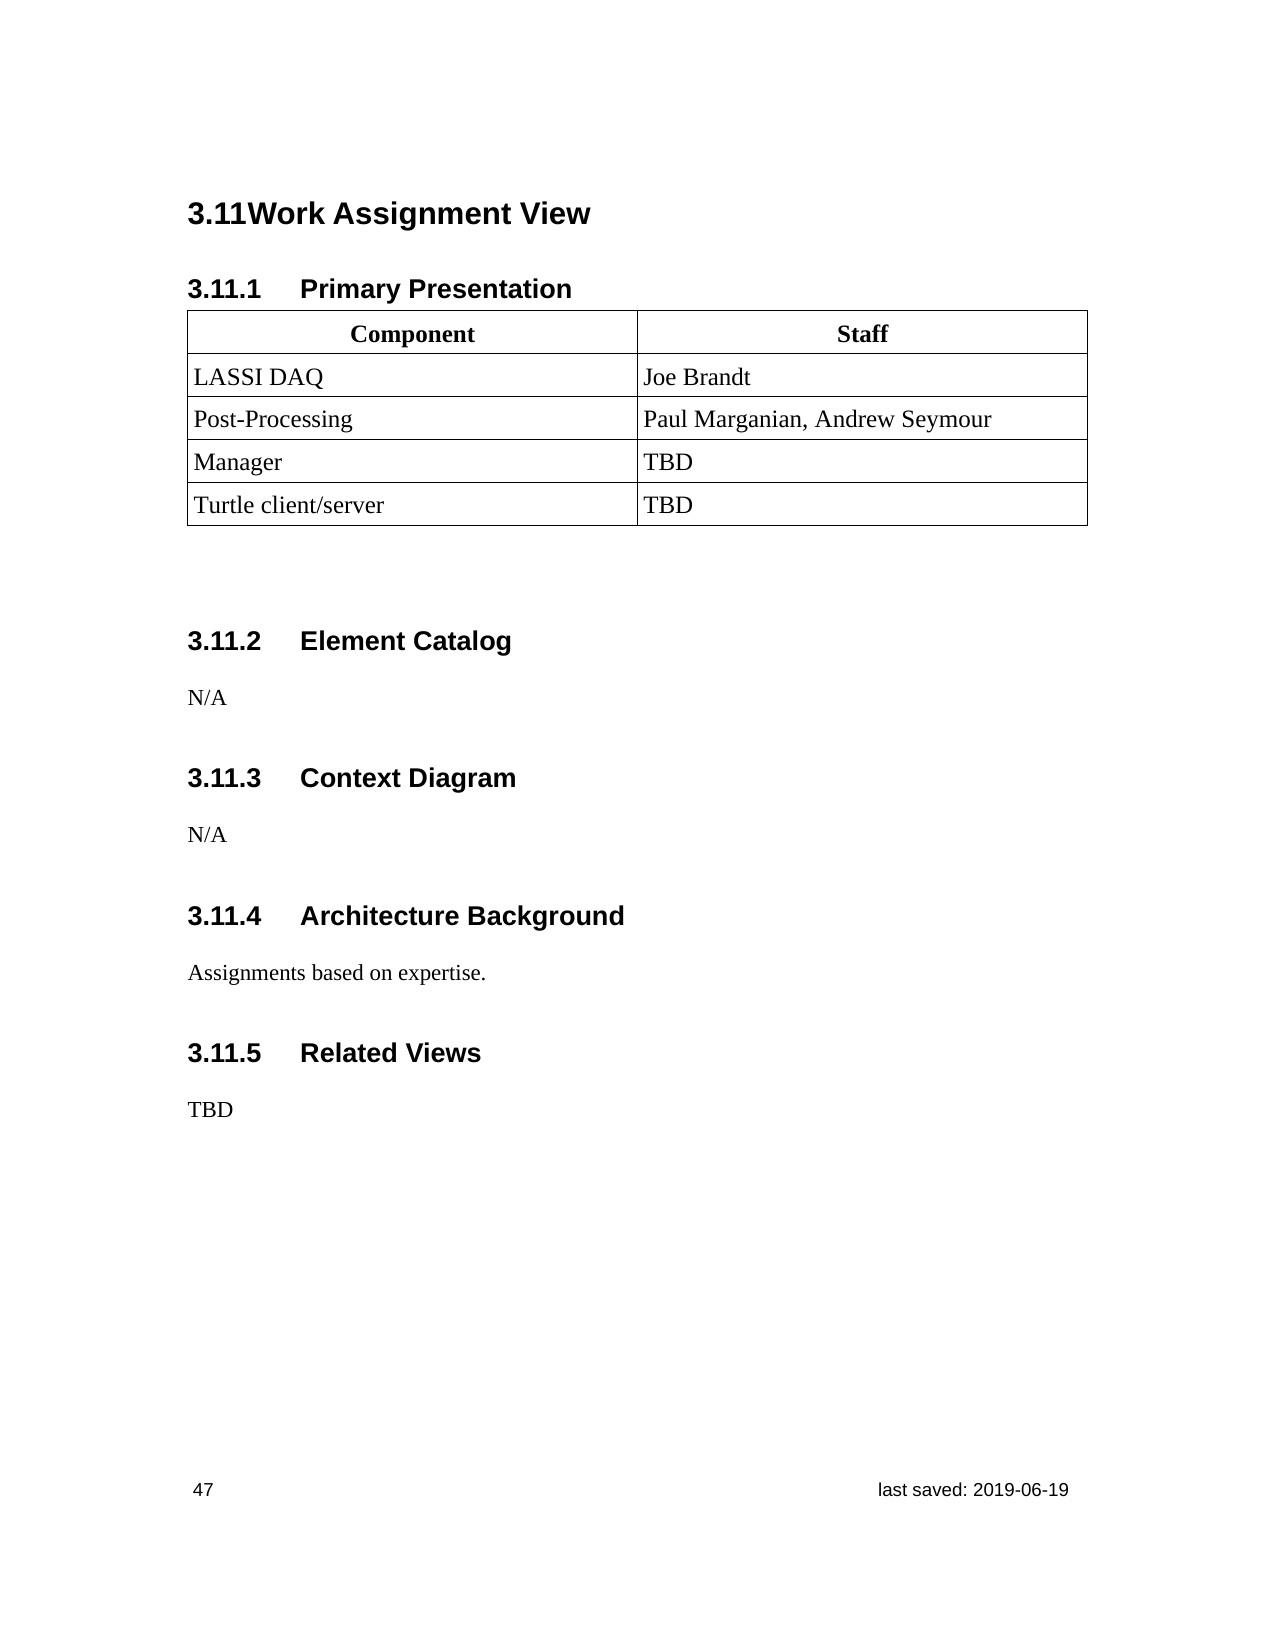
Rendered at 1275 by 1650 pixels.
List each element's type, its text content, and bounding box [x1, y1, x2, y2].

subtitle Element Catalog [187, 620, 1087, 656]
subtitle Architecture Background [187, 895, 1087, 931]
table_cell LASSI DAQ [188, 354, 637, 396]
subtitle Related Views [187, 1033, 1087, 1068]
subtitle Work Assignment View [187, 192, 1087, 231]
table_cell Turtle client/server [188, 483, 637, 524]
text N/A [187, 679, 1087, 710]
subtitle Primary Presentation [187, 269, 1087, 304]
text TBD [187, 1091, 1087, 1122]
table_cell TBD [638, 440, 1087, 482]
text Assignments based on expertise. [187, 954, 1087, 985]
table_cell Manager [188, 440, 637, 482]
table_cell TBD [638, 483, 1087, 524]
text N/A [187, 816, 1087, 847]
subtitle Context Diagram [187, 758, 1087, 793]
table_header Staff [638, 311, 1087, 353]
table_cell Joe Brandt [638, 354, 1087, 396]
table_cell Paul Marganian, Andrew Seymour [638, 397, 1087, 439]
table_header Component [188, 311, 637, 353]
table_cell Post-Processing [188, 397, 637, 439]
